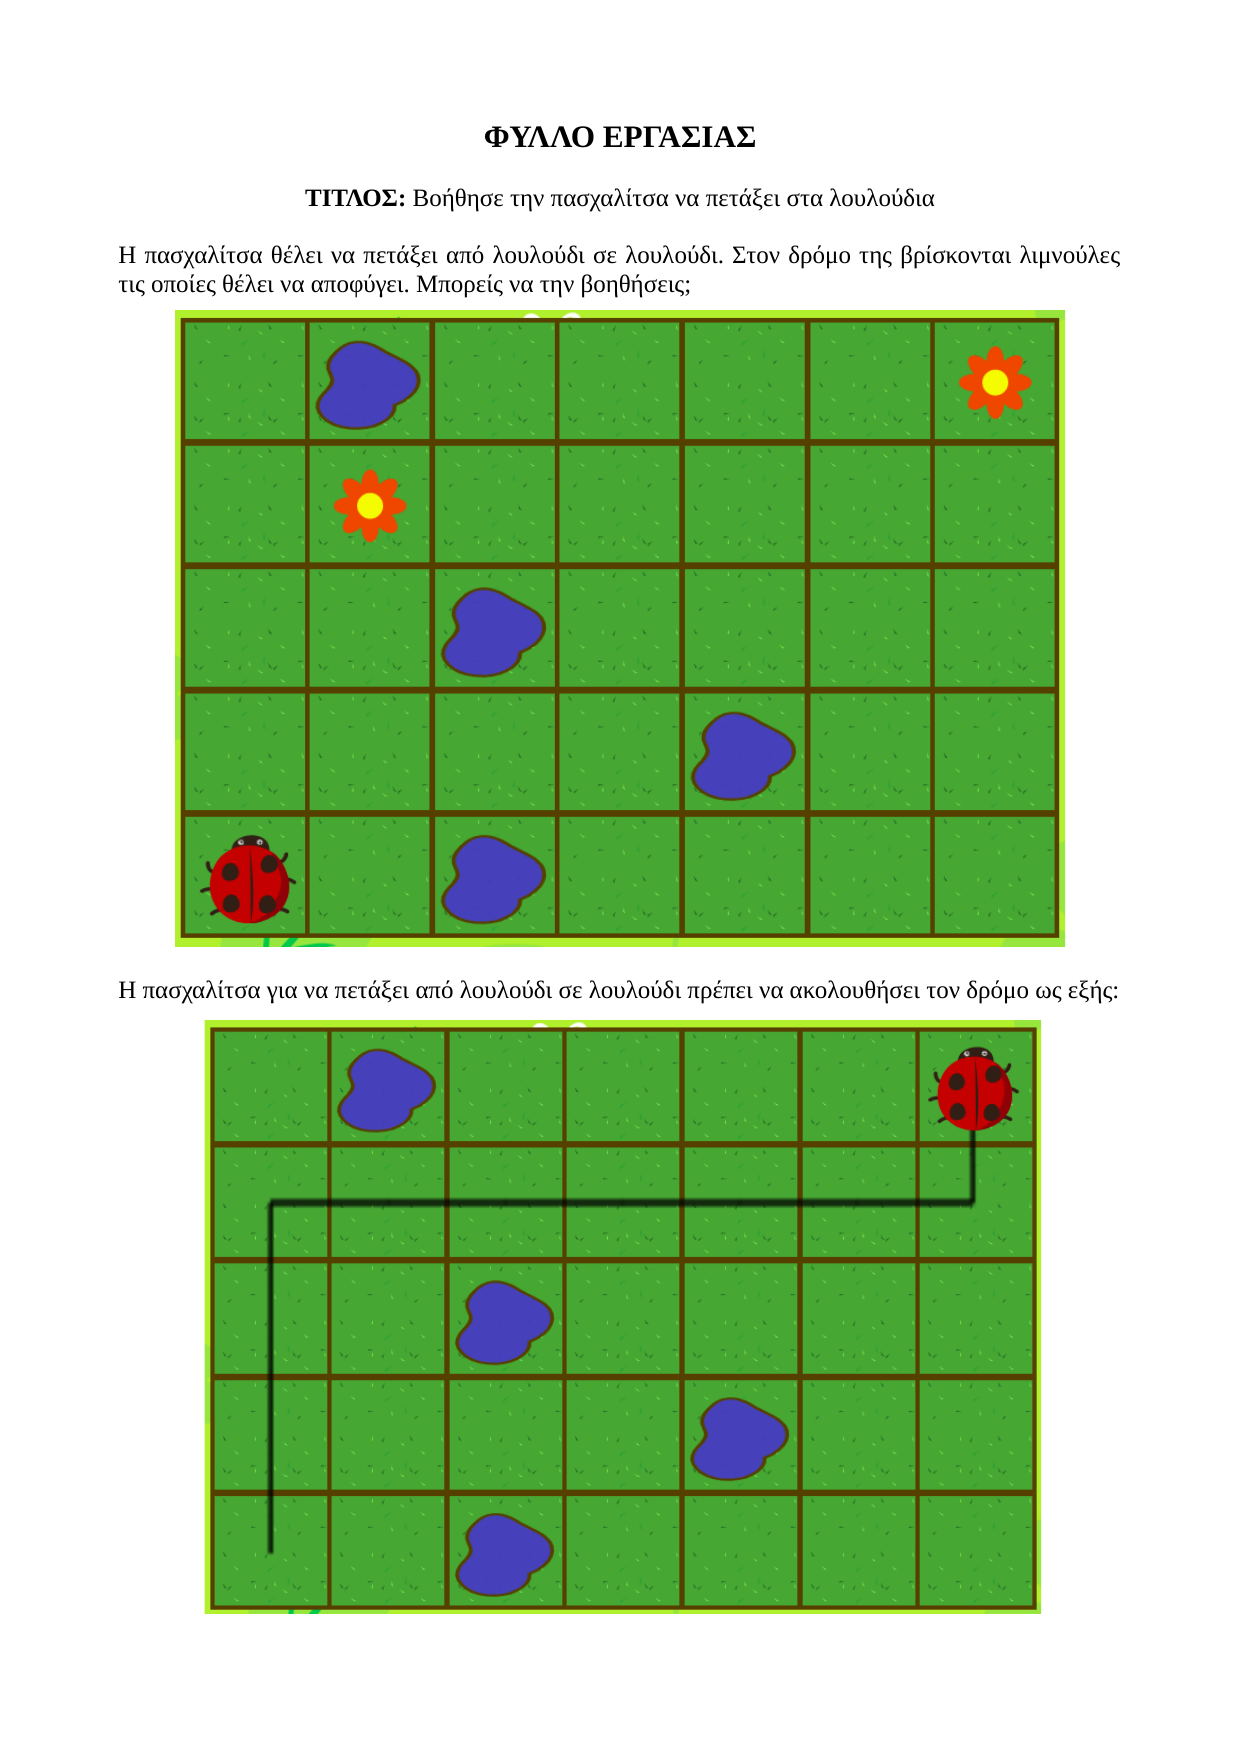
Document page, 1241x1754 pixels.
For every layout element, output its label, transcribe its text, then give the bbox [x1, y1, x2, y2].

text Η πασχαλίτσα θέλει να πετάξει από λουλούδι σε λουλούδι. Στον δρόμο της βρίσκονται λιμνούλες τις οποίες θέλει να αποφύγει. Μπορείς να την βοηθήσεις; [118, 240, 1122, 298]
picture [204, 1020, 1042, 1614]
picture [175, 310, 1066, 947]
text ΦΥΛΛΟ ΕΡΓΑΣΙΑΣ [118, 118, 1122, 154]
text Η πασχαλίτσα για να πετάξει από λουλούδι σε λουλούδι πρέπει να ακολουθήσει τον δρόμο ως εξής: [118, 975, 1122, 1004]
text ΤΙΤΛΟΣ: Βοήθησε την πασχαλίτσα να πετάξει στα λουλούδια [118, 183, 1122, 212]
